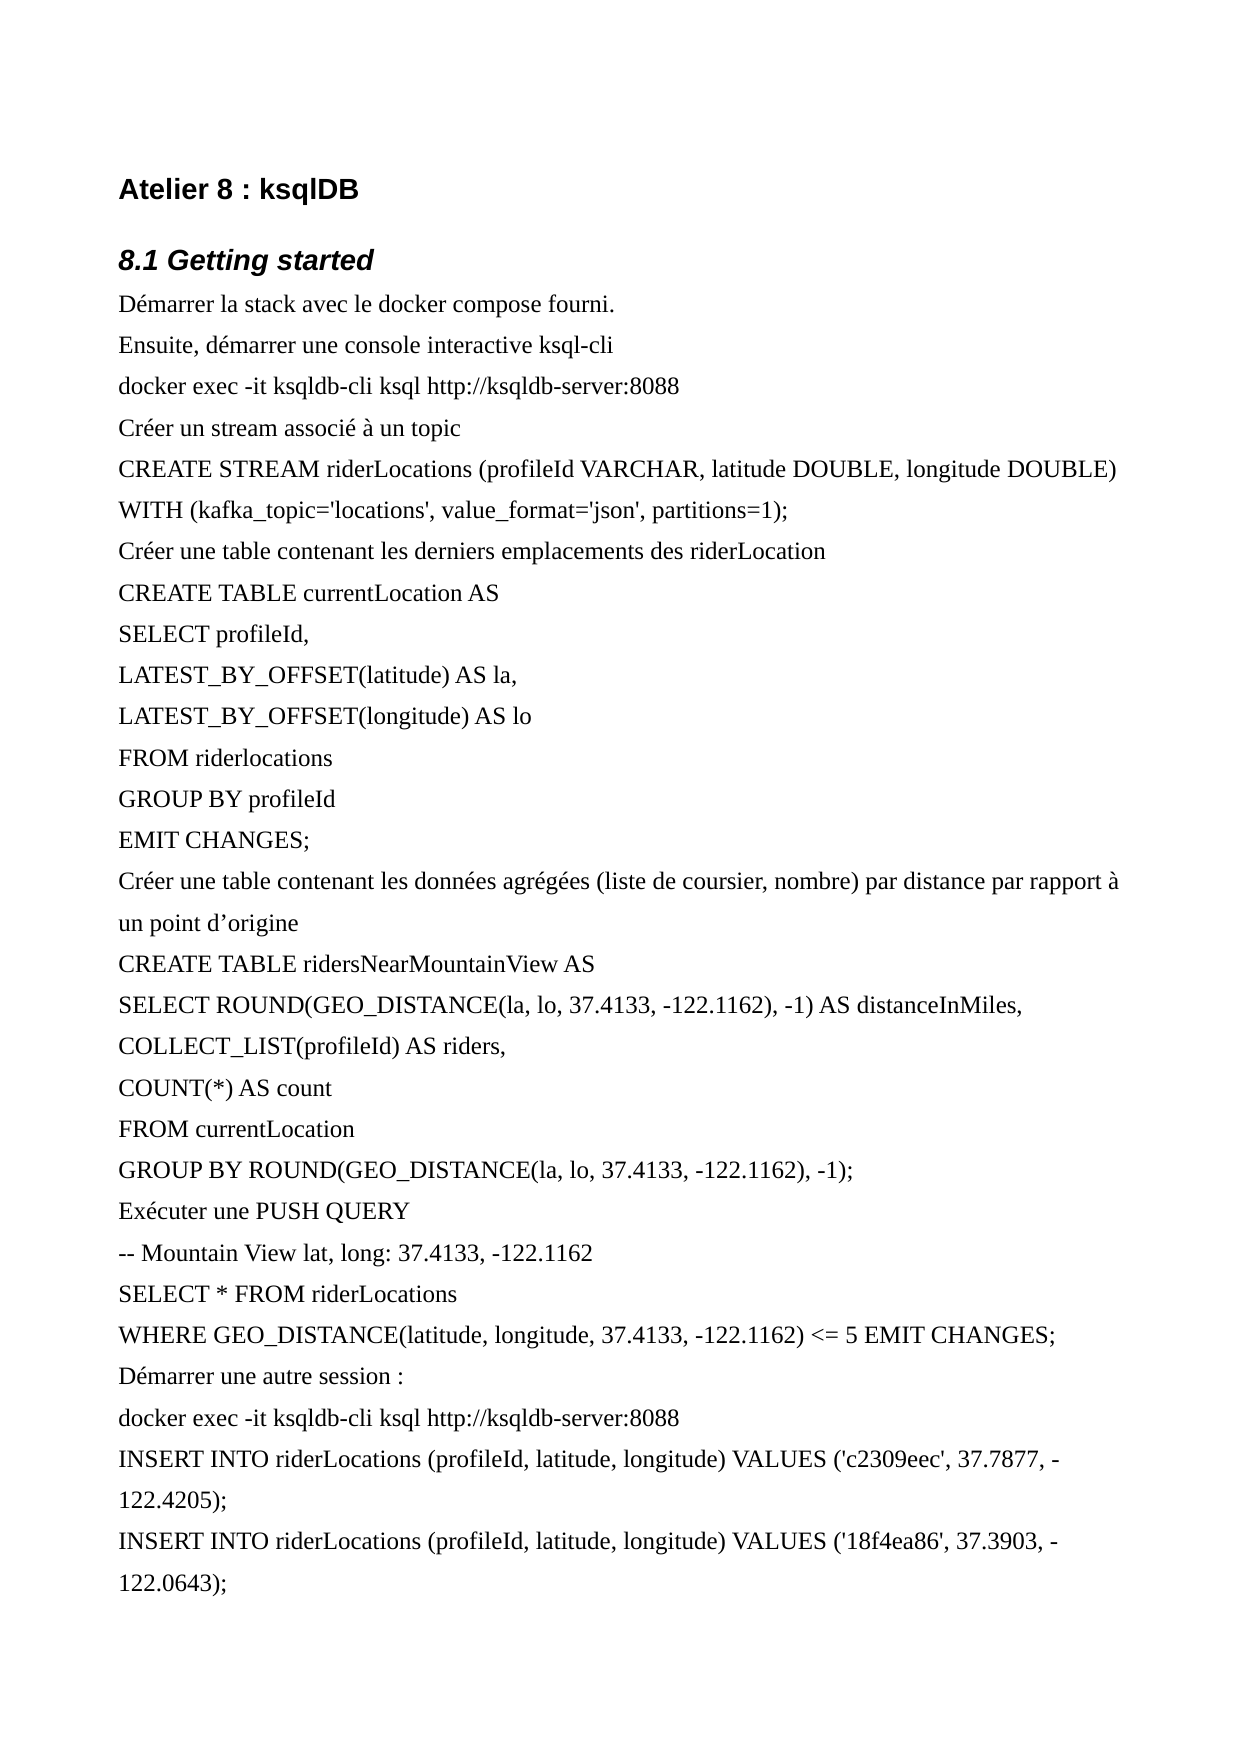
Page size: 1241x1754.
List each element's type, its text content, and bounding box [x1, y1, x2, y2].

text COUNT(*) AS count [118, 1073, 1122, 1101]
text Démarrer la stack avec le docker compose fourni. [118, 289, 1122, 318]
text COLLECT_LIST(profileId) AS riders, [118, 1031, 1122, 1060]
text LATEST_BY_OFFSET(longitude) AS lo [118, 701, 1122, 730]
text SELECT profileId, [118, 619, 1122, 648]
subtitle Atelier 8 : ksqlDB [118, 172, 1122, 205]
text Exécuter une PUSH QUERY [118, 1196, 1122, 1225]
text INSERT INTO riderLocations (profileId, latitude, longitude) VALUES ('c2309eec', 37.7877, - [118, 1444, 1122, 1473]
text FROM riderlocations [118, 743, 1122, 771]
text 122.4205); [118, 1485, 1122, 1514]
text -- Mountain View lat, long: 37.4133, -122.1162 [118, 1238, 1122, 1266]
text CREATE TABLE ridersNearMountainView AS [118, 949, 1122, 978]
text EMIT CHANGES; [118, 825, 1122, 854]
text Créer un stream associé à un topic [118, 413, 1122, 441]
text docker exec -it ksqldb-cli ksql http://ksqldb-server:8088 [118, 371, 1122, 400]
text Démarrer une autre session : [118, 1361, 1122, 1390]
text WITH (kafka_topic='locations', value_format='json', partitions=1); [118, 495, 1122, 524]
text FROM currentLocation [118, 1114, 1122, 1143]
text WHERE GEO_DISTANCE(latitude, longitude, 37.4133, -122.1162) <= 5 EMIT CHANGES; [118, 1320, 1122, 1349]
text 122.0643); [118, 1568, 1122, 1596]
text Ensuite, démarrer une console interactive ksql-cli [118, 330, 1122, 359]
text CREATE STREAM riderLocations (profileId VARCHAR, latitude DOUBLE, longitude DOUBLE) [118, 454, 1122, 483]
text GROUP BY ROUND(GEO_DISTANCE(la, lo, 37.4133, -122.1162), -1); [118, 1155, 1122, 1184]
text INSERT INTO riderLocations (profileId, latitude, longitude) VALUES ('18f4ea86', 37.3903, - [118, 1526, 1122, 1555]
text SELECT ROUND(GEO_DISTANCE(la, lo, 37.4133, -122.1162), -1) AS distanceInMiles, [118, 990, 1122, 1019]
subtitle 8.1 Getting started [118, 243, 1122, 276]
text Créer une table contenant les derniers emplacements des riderLocation [118, 536, 1122, 565]
text GROUP BY profileId [118, 784, 1122, 813]
text docker exec -it ksqldb-cli ksql http://ksqldb-server:8088 [118, 1403, 1122, 1431]
text Créer une table contenant les données agrégées (liste de coursier, nombre) par distance par rapport à [118, 866, 1122, 895]
text CREATE TABLE currentLocation AS [118, 578, 1122, 606]
text SELECT * FROM riderLocations [118, 1279, 1122, 1308]
text un point d’origine [118, 908, 1122, 936]
text LATEST_BY_OFFSET(latitude) AS la, [118, 660, 1122, 689]
